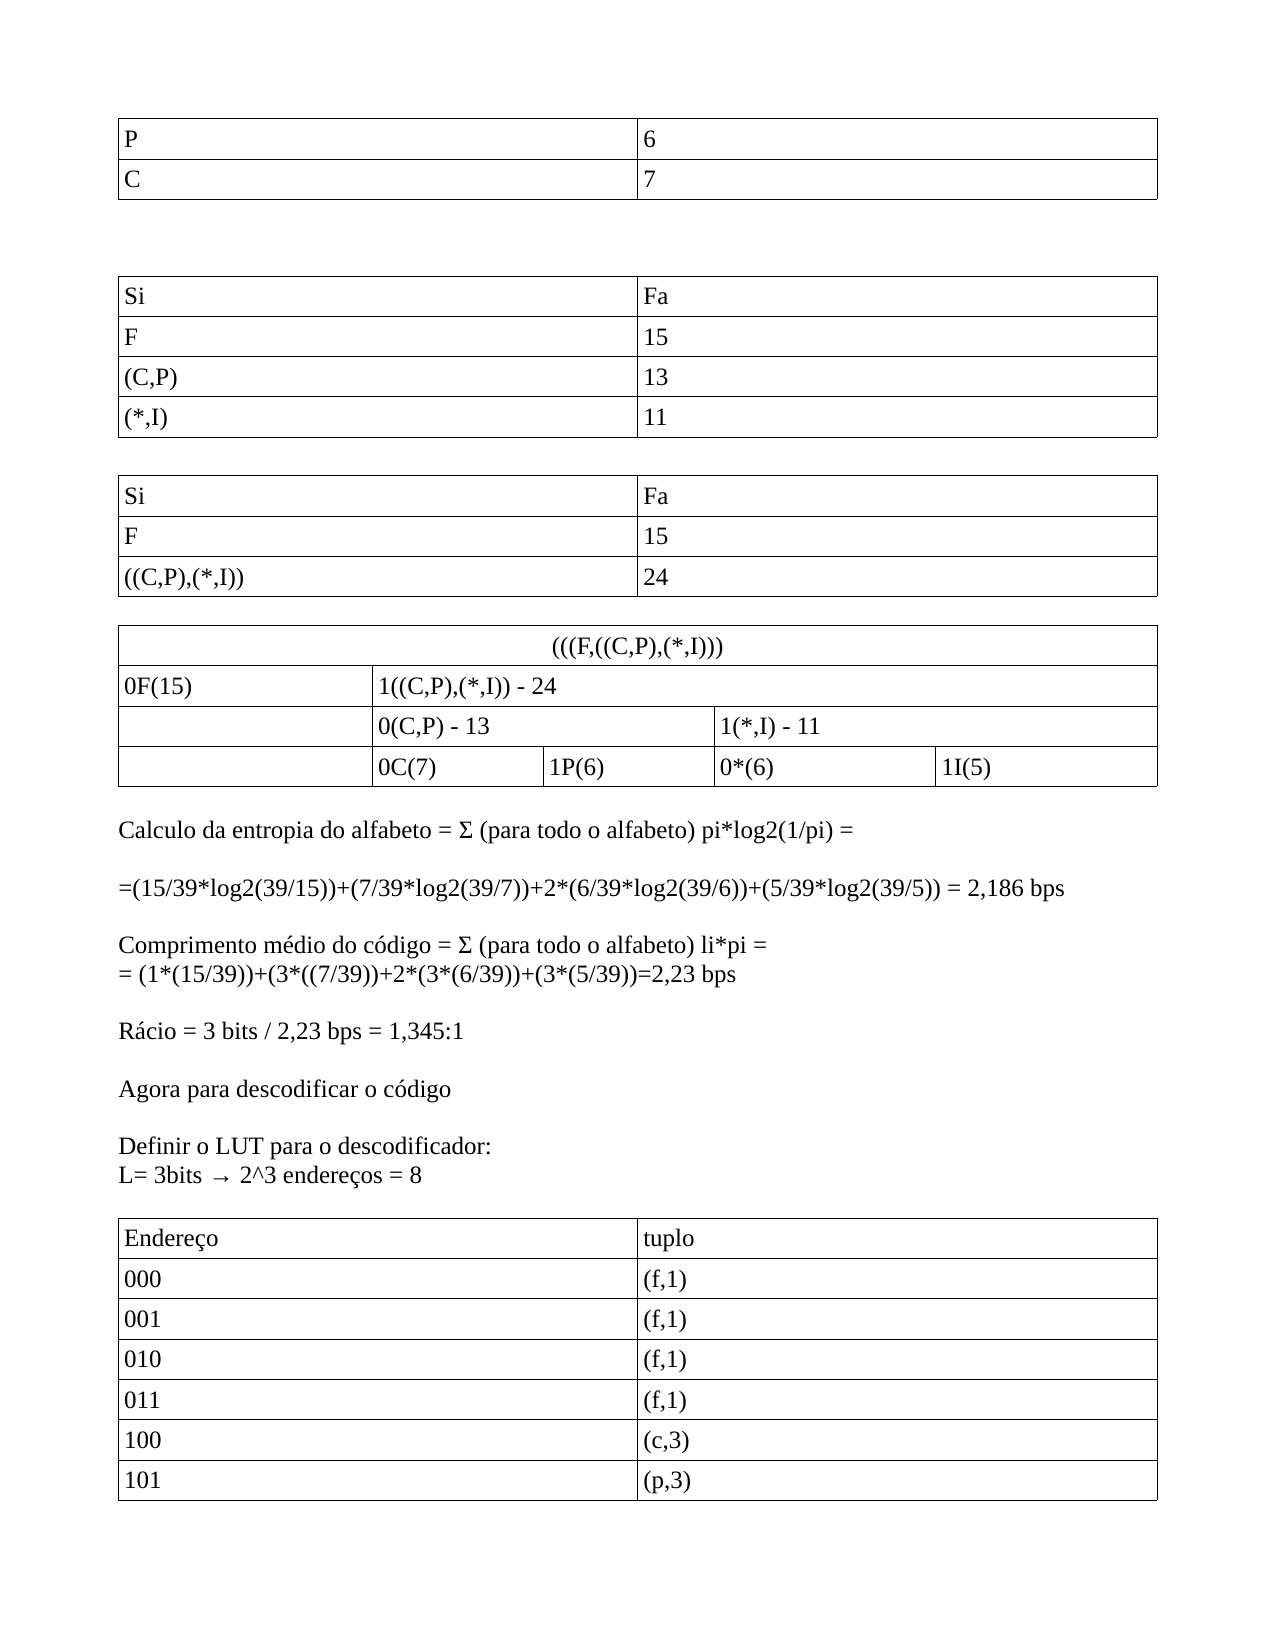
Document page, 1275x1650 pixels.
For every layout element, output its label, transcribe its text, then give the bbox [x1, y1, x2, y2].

text L= 3bits → 2^3 endereços = 8 [118, 1160, 1157, 1189]
table_cell 011 [119, 1380, 637, 1419]
table_cell 7 [638, 160, 1157, 199]
table_header Fa [638, 476, 1157, 516]
table_cell 15 [638, 317, 1157, 356]
text Agora para descodificar o código [118, 1074, 1157, 1103]
table_cell 6 [638, 119, 1157, 158]
table_header Endereço [119, 1219, 637, 1258]
table_cell 000 [119, 1259, 637, 1298]
table_cell (f,1) [638, 1259, 1157, 1298]
table_cell 0F(15) [119, 666, 372, 706]
table_header Si [119, 476, 637, 516]
table_cell (c,3) [638, 1420, 1157, 1459]
table_header Fa [638, 277, 1157, 316]
table_cell 11 [638, 397, 1157, 437]
text = (1*(15/39))+(3*((7/39))+2*(3*(6/39))+(3*(5/39))=2,23 bps [118, 959, 1157, 988]
table_header (((F,((C,P),(*,I))) [119, 626, 1157, 665]
table_cell (*,I) [119, 397, 637, 437]
table_cell ((C,P),(*,I)) [119, 557, 637, 596]
table_cell 101 [119, 1461, 637, 1500]
table_cell [119, 747, 372, 786]
table_cell C [119, 160, 637, 199]
table_header Si [119, 277, 637, 316]
table_cell 1I(5) [936, 747, 1157, 786]
table_cell 1((C,P),(*,I)) - 24 [373, 666, 1157, 706]
table_header tuplo [638, 1219, 1157, 1258]
text =(15/39*log2(39/15))+(7/39*log2(39/7))+2*(6/39*log2(39/6))+(5/39*log2(39/5)) = 2,186 bps [118, 873, 1157, 901]
table_cell 0(C,P) - 13 [373, 707, 714, 746]
table_cell 15 [638, 517, 1157, 556]
text Definir o LUT para o descodificador: [118, 1131, 1157, 1160]
table_cell F [119, 517, 637, 556]
table_cell [119, 707, 372, 746]
table_cell (p,3) [638, 1461, 1157, 1500]
text Comprimento médio do código = Σ (para todo o alfabeto) li*pi = [118, 930, 1157, 959]
table_cell 24 [638, 557, 1157, 596]
table_cell 1P(6) [544, 747, 714, 786]
table_cell 0C(7) [373, 747, 543, 786]
table_cell 100 [119, 1420, 637, 1459]
table_cell (f,1) [638, 1380, 1157, 1419]
table_cell 001 [119, 1299, 637, 1338]
table_cell 13 [638, 357, 1157, 396]
table_cell (f,1) [638, 1299, 1157, 1338]
table_cell 010 [119, 1340, 637, 1379]
table_cell (C,P) [119, 357, 637, 396]
table_cell P [119, 119, 637, 158]
text Rácio = 3 bits / 2,23 bps = 1,345:1 [118, 1016, 1157, 1045]
table_cell F [119, 317, 637, 356]
table_cell 1(*,I) - 11 [715, 707, 1157, 746]
text Calculo da entropia do alfabeto = Σ (para todo o alfabeto) pi*log2(1/pi) = [118, 815, 1157, 844]
table_cell 0*(6) [715, 747, 935, 786]
table_cell (f,1) [638, 1340, 1157, 1379]
